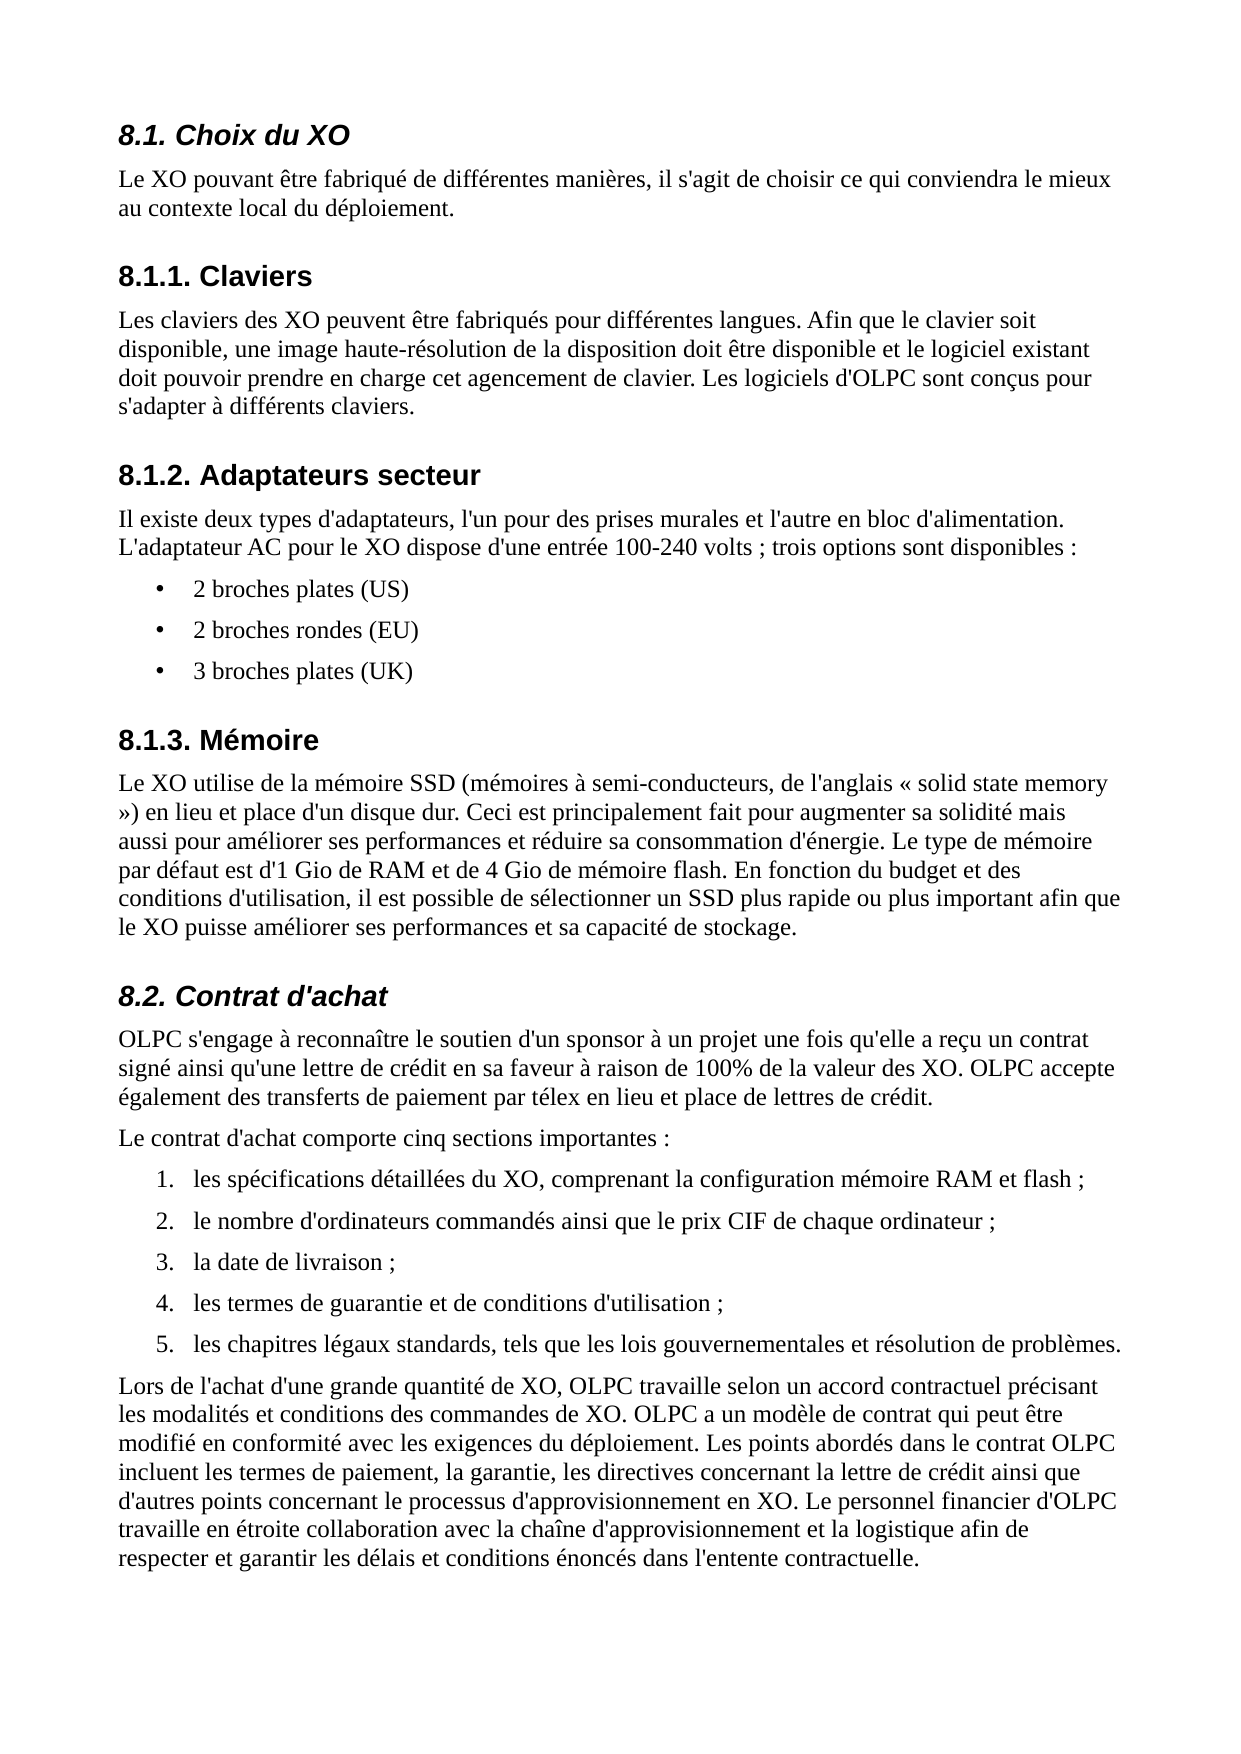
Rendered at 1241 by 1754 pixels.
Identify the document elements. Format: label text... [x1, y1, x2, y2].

text Le XO utilise de la mémoire SSD (mémoires à semi-conducteurs, de l'anglais « solid state memory ») en lieu et place d'un disque dur. Ceci est principalement fait pour augmenter sa solidité mais aussi pour améliorer ses performances et réduire sa consommation d'énergie. Le type de mémoire par défaut est d'1 Gio de RAM et de 4 Gio de mémoire flash. En fonction du budget et des conditions d'utilisation, il est possible de sélectionner un SSD plus rapide ou plus important afin que le XO puisse améliorer ses performances et sa capacité de stockage. [118, 768, 1122, 941]
list 3 broches plates (UK) [156, 656, 1122, 685]
text Lors de l'achat d'une grande quantité de XO, OLPC travaille selon un accord contractuel précisant les modalités et conditions des commandes de XO. OLPC a un modèle de contrat qui peut être modifié en conformité avec les exigences du déploiement. Les points abordés dans le contrat OLPC incluent les termes de paiement, la garantie, les directives concernant la lettre de crédit ainsi que d'autres points concernant le processus d'approvisionnement en XO. Le personnel financier d'OLPC travaille en étroite collaboration avec la chaîne d'approvisionnement et la logistique afin de respecter et garantir les délais et conditions énoncés dans l'entente contractuelle. [118, 1371, 1122, 1572]
text Le contrat d'achat comporte cinq sections importantes : [118, 1123, 1122, 1152]
subtitle Mémoire [118, 722, 1122, 756]
subtitle Contrat d'achat [118, 978, 1122, 1012]
subtitle Adaptateurs secteur [118, 458, 1122, 491]
list 2 broches rondes (EU) [156, 615, 1122, 644]
list les termes de guarantie et de conditions d'utilisation ; [156, 1288, 1122, 1317]
list les spécifications détaillées du XO, comprenant la configuration mémoire RAM et flash ; [156, 1164, 1122, 1193]
text OLPC s'engage à reconnaître le soutien d'un sponsor à un projet une fois qu'elle a reçu un contrat signé ainsi qu'une lettre de crédit en sa faveur à raison de 100% de la valeur des XO. OLPC accepte également des transferts de paiement par télex en lieu et place de lettres de crédit. [118, 1024, 1122, 1111]
text Le XO pouvant être fabriqué de différentes manières, il s'agit de choisir ce qui conviendra le mieux au contexte local du déploiement. [118, 164, 1122, 222]
subtitle Choix du XO [118, 118, 1122, 152]
list les chapitres légaux standards, tels que les lois gouvernementales et résolution de problèmes. [156, 1329, 1122, 1358]
text Les claviers des XO peuvent être fabriqués pour différentes langues. Afin que le clavier soit disponible, une image haute-résolution de la disposition doit être disponible et le logiciel existant doit pouvoir prendre en charge cet agencement de clavier. Les logiciels d'OLPC sont conçus pour s'adapter à différents claviers. [118, 305, 1122, 420]
text Il existe deux types d'adaptateurs, l'un pour des prises murales et l'autre en bloc d'alimentation. L'adaptateur AC pour le XO dispose d'une entrée 100-240 volts ; trois options sont disponibles : [118, 504, 1122, 561]
list 2 broches plates (US) [156, 574, 1122, 602]
list le nombre d'ordinateurs commandés ainsi que le prix CIF de chaque ordinateur ; [156, 1206, 1122, 1234]
subtitle Claviers [118, 259, 1122, 293]
list la date de livraison ; [156, 1247, 1122, 1276]
